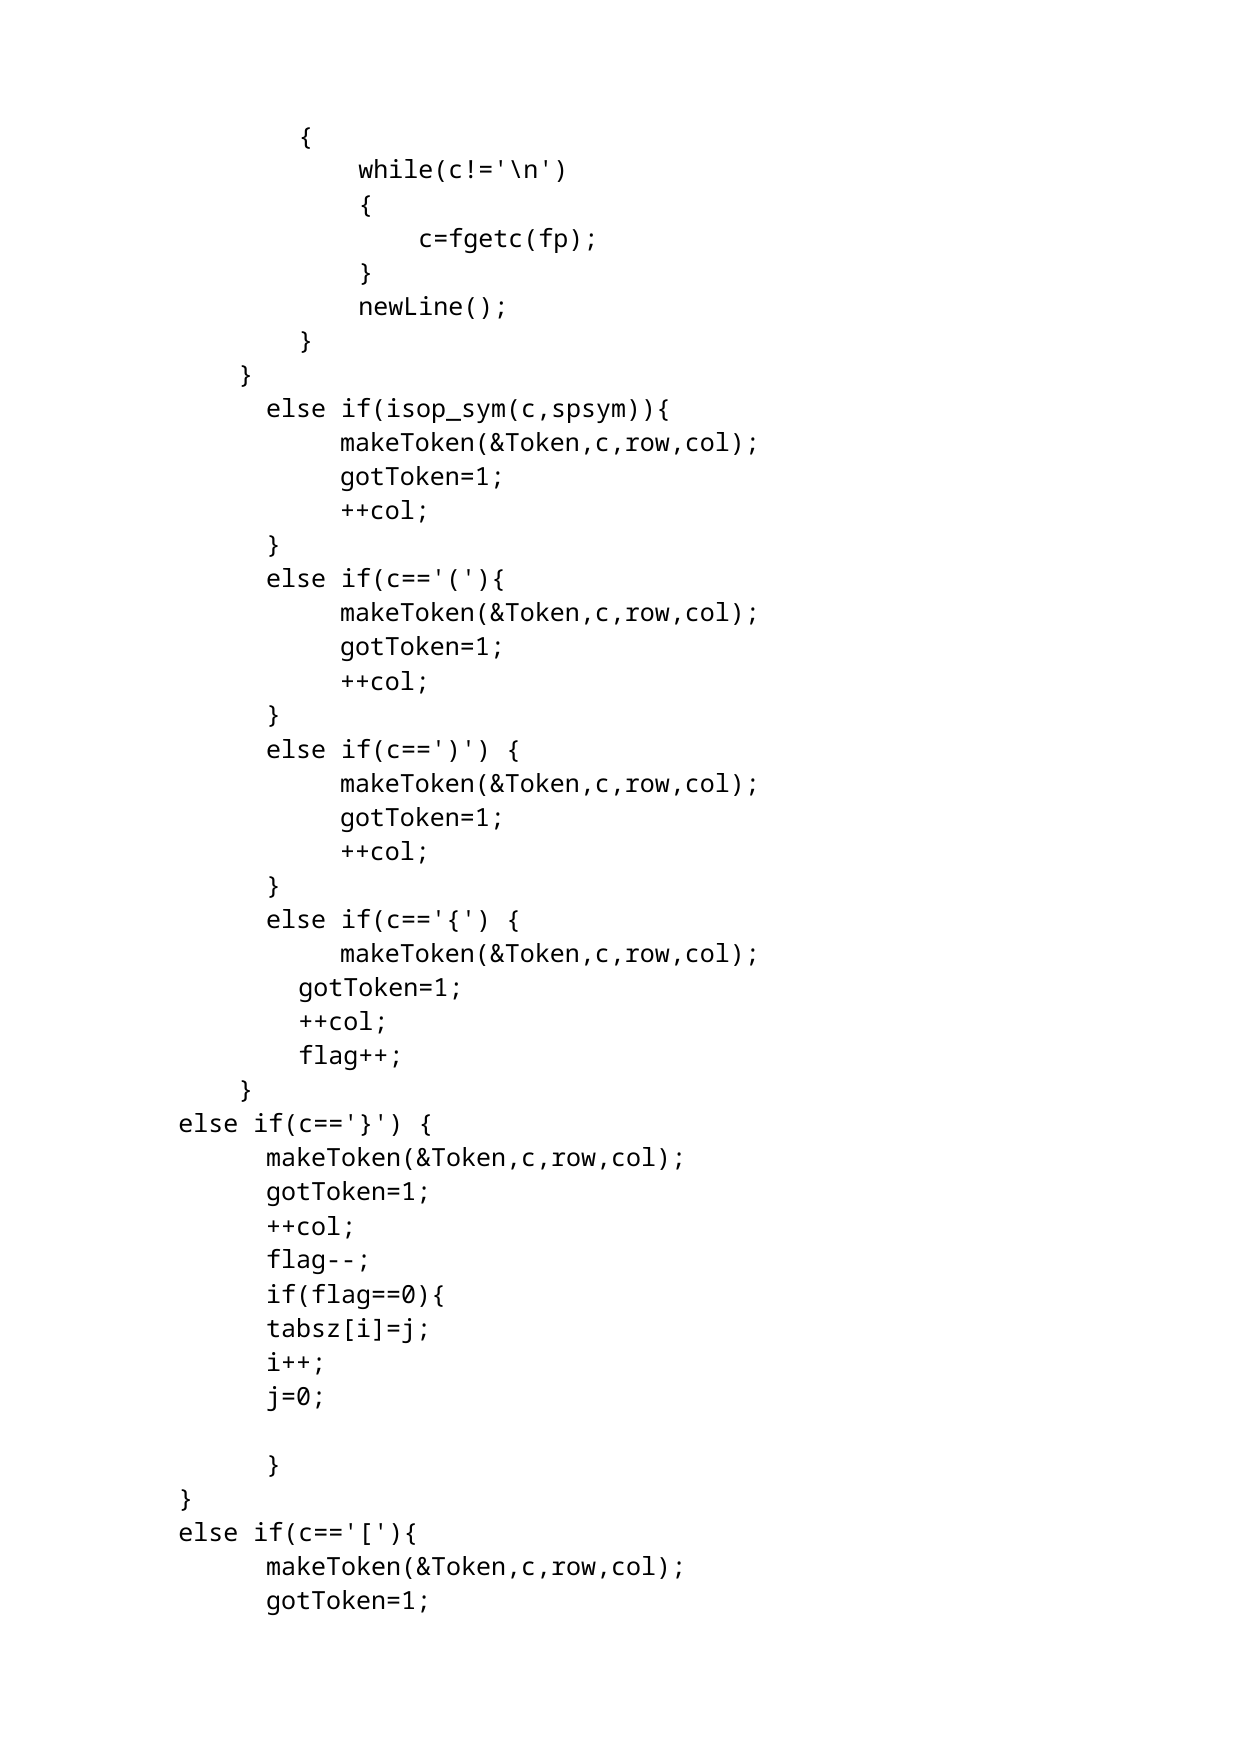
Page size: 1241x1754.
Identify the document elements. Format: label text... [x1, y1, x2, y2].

text flag++; [118, 1038, 1122, 1072]
text } [118, 254, 1122, 288]
text else if(c=='{') { [118, 902, 1122, 936]
text gotToken=1; [118, 970, 1122, 1004]
text } [118, 1481, 1122, 1515]
text gotToken=1; [118, 629, 1122, 663]
text makeToken(&Token,c,row,col); [118, 595, 1122, 629]
text } [118, 1072, 1122, 1106]
text ++col; [118, 1004, 1122, 1038]
text makeToken(&Token,c,row,col); [118, 1549, 1122, 1583]
text makeToken(&Token,c,row,col); [118, 425, 1122, 459]
text ++col; [118, 663, 1122, 697]
text ++col; [118, 833, 1122, 867]
text gotToken=1; [118, 459, 1122, 493]
text } [118, 697, 1122, 731]
text gotToken=1; [118, 1174, 1122, 1208]
text tabsz[i]=j; [118, 1310, 1122, 1344]
text while(c!='\n') [118, 152, 1122, 186]
text } [118, 867, 1122, 902]
text else if(isop_sym(c,spsym)){ [118, 391, 1122, 425]
text gotToken=1; [118, 799, 1122, 833]
text gotToken=1; [118, 1583, 1122, 1617]
text } [118, 1447, 1122, 1481]
text { [118, 186, 1122, 220]
text else if(c=='['){ [118, 1515, 1122, 1549]
text ++col; [118, 493, 1122, 527]
text i++; [118, 1344, 1122, 1378]
text else if(c=='('){ [118, 561, 1122, 595]
text } [118, 322, 1122, 357]
text { [118, 118, 1122, 152]
text else if(c=='}') { [118, 1106, 1122, 1140]
text makeToken(&Token,c,row,col); [118, 1140, 1122, 1174]
text else if(c==')') { [118, 731, 1122, 765]
text j=0; [118, 1378, 1122, 1412]
text makeToken(&Token,c,row,col); [118, 936, 1122, 970]
text makeToken(&Token,c,row,col); [118, 765, 1122, 799]
text } [118, 357, 1122, 391]
text ++col; [118, 1208, 1122, 1242]
text if(flag==0){ [118, 1276, 1122, 1310]
text newLine(); [118, 288, 1122, 322]
text } [118, 527, 1122, 561]
text flag--; [118, 1242, 1122, 1276]
text c=fgetc(fp); [118, 220, 1122, 254]
